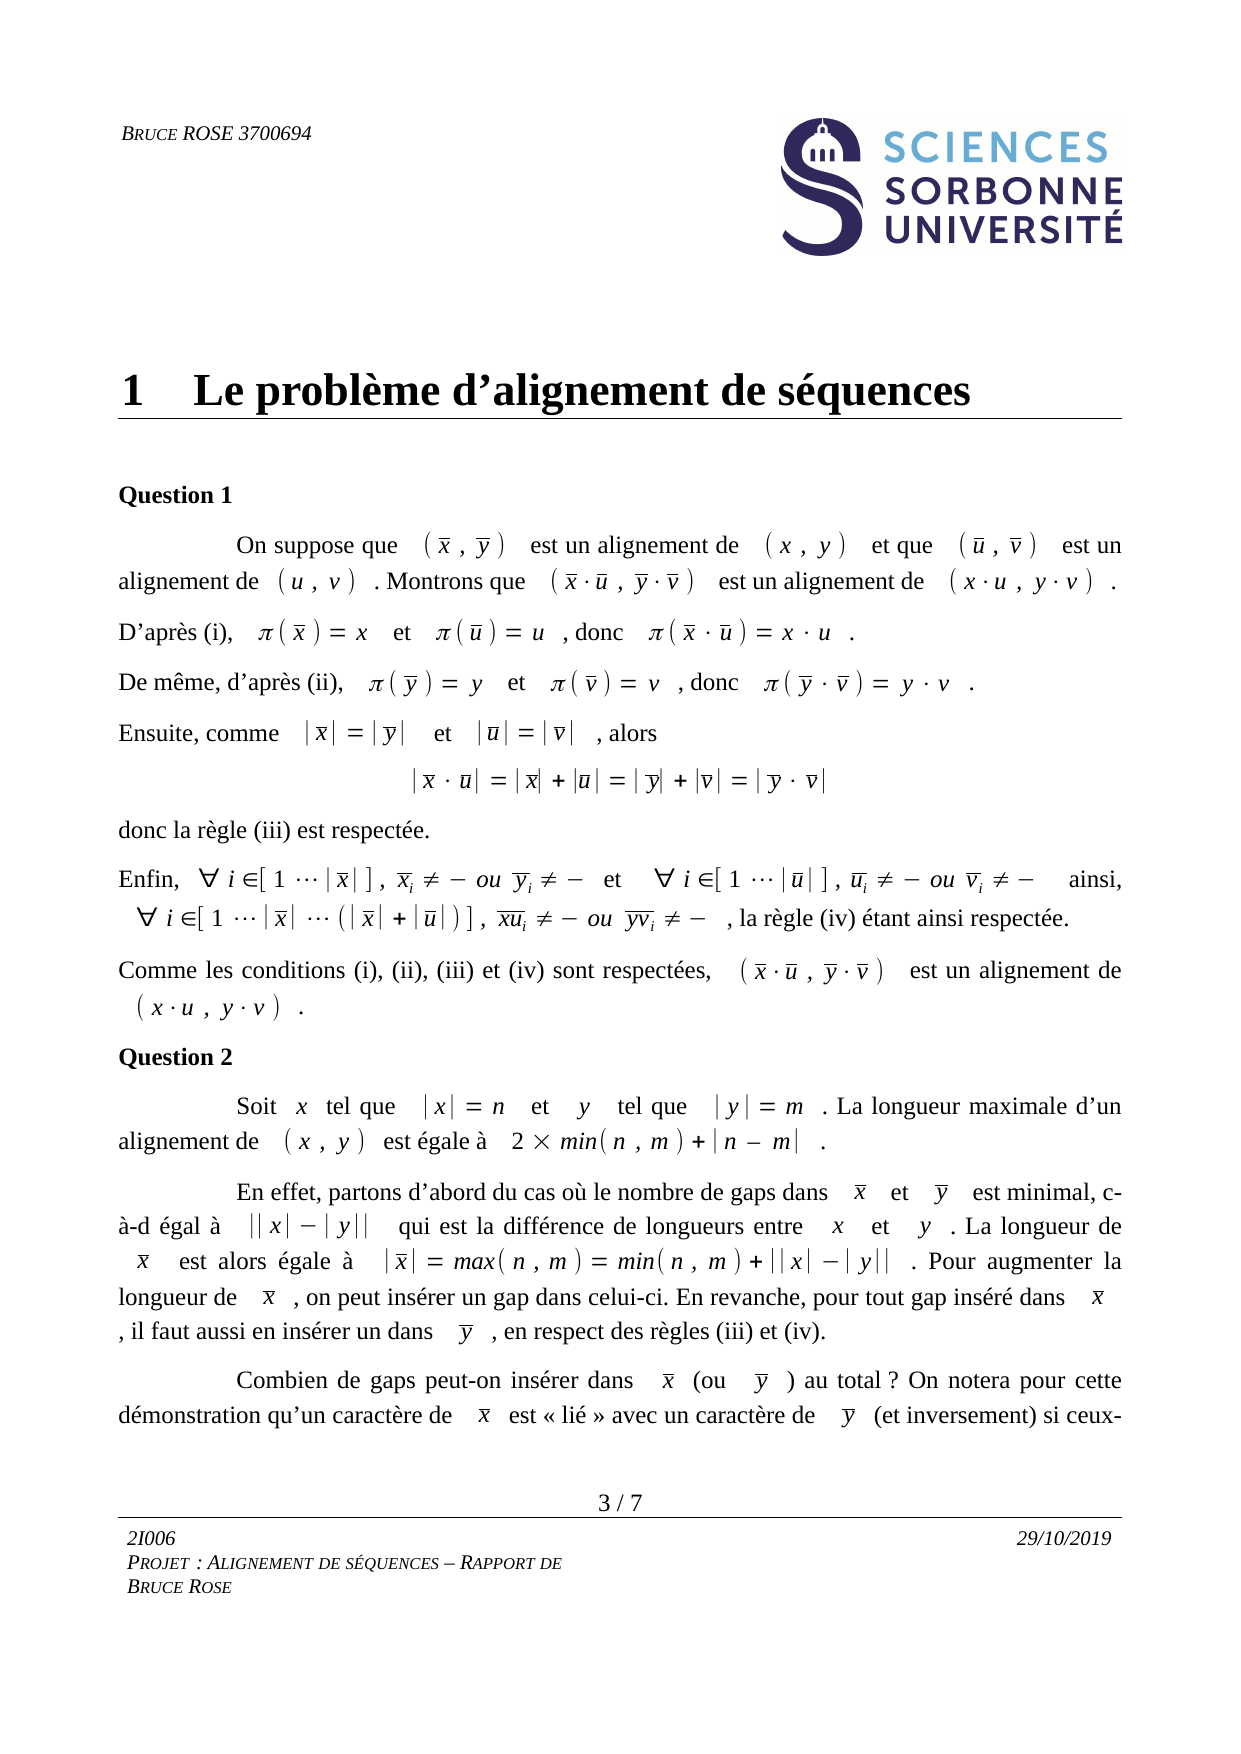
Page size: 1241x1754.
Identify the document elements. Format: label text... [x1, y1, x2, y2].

text En effet, partons d’abord du cas où le nombre de gaps dans et est minimal, c-à-d égal à qui est la différence de longueurs entre et . La longueur de est alors égale à . Pour augmenter la longueur de , on peut insérer un gap dans celui-ci. En revanche, pour tout gap inséré dans , il faut aussi en insérer un dans , en respect des règles (iii) et (iv). [118, 1177, 1122, 1345]
text Combien de gaps peut-on insérer dans (ou ) au total ? On notera pour cette démonstration qu’un caractère de est « lié » avec un caractère de (et inversement) si ceux-ci ont le même indice dans et et ce sachant que est un alignement de . [118, 1365, 1122, 1429]
text Ensuite, comme et , alors [118, 718, 1122, 747]
text Soittel que et tel que . La longueur maximale d’un alignement de est égale à . [118, 1091, 1122, 1156]
text Enfin,et ainsi, , la règle (iv) étant ainsi respectée. [118, 864, 1122, 935]
text On suppose que est un alignement de et que est un alignement de. Montrons que est un alignement de . [118, 530, 1122, 596]
text Comme les conditions (i), (ii), (iii) et (iv) sont respectées, est un alignement de . [118, 955, 1122, 1022]
text De même, d’après (ii), et , donc . [118, 667, 1122, 698]
subtitle Le problème d’alignement de séquences [118, 359, 1122, 418]
text D’après (i), et , donc . [118, 617, 1122, 647]
picture [781, 118, 1123, 256]
text donc la règle (iii) est respectée. [118, 815, 1122, 844]
